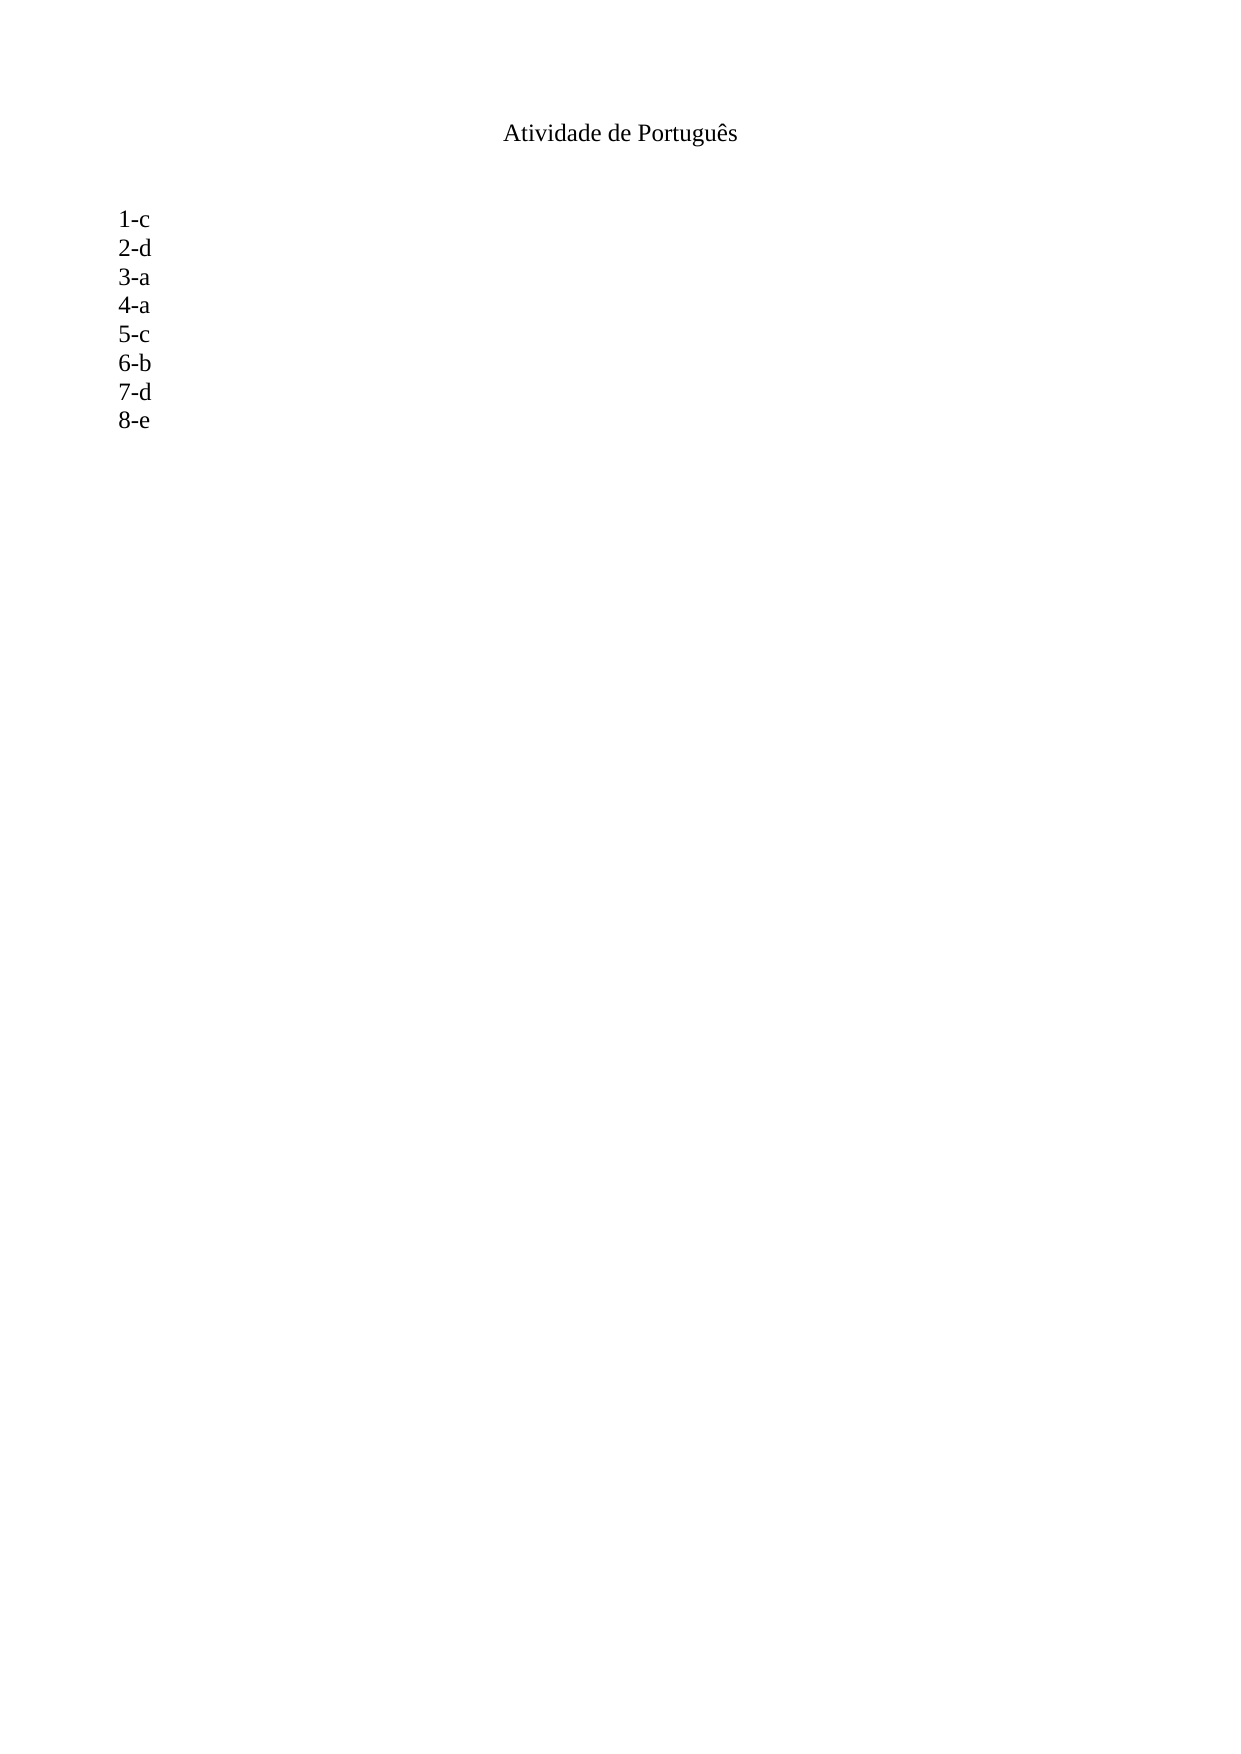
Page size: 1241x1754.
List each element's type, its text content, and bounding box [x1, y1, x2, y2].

text 8-e [118, 406, 1122, 434]
text Atividade de Português [118, 118, 1122, 147]
text 3-a [118, 262, 1122, 291]
text 2-d [118, 233, 1122, 262]
text 6-b [118, 348, 1122, 377]
text 1-c [118, 204, 1122, 233]
text 7-d [118, 377, 1122, 406]
text 4-a [118, 291, 1122, 319]
text 5-c [118, 319, 1122, 348]
